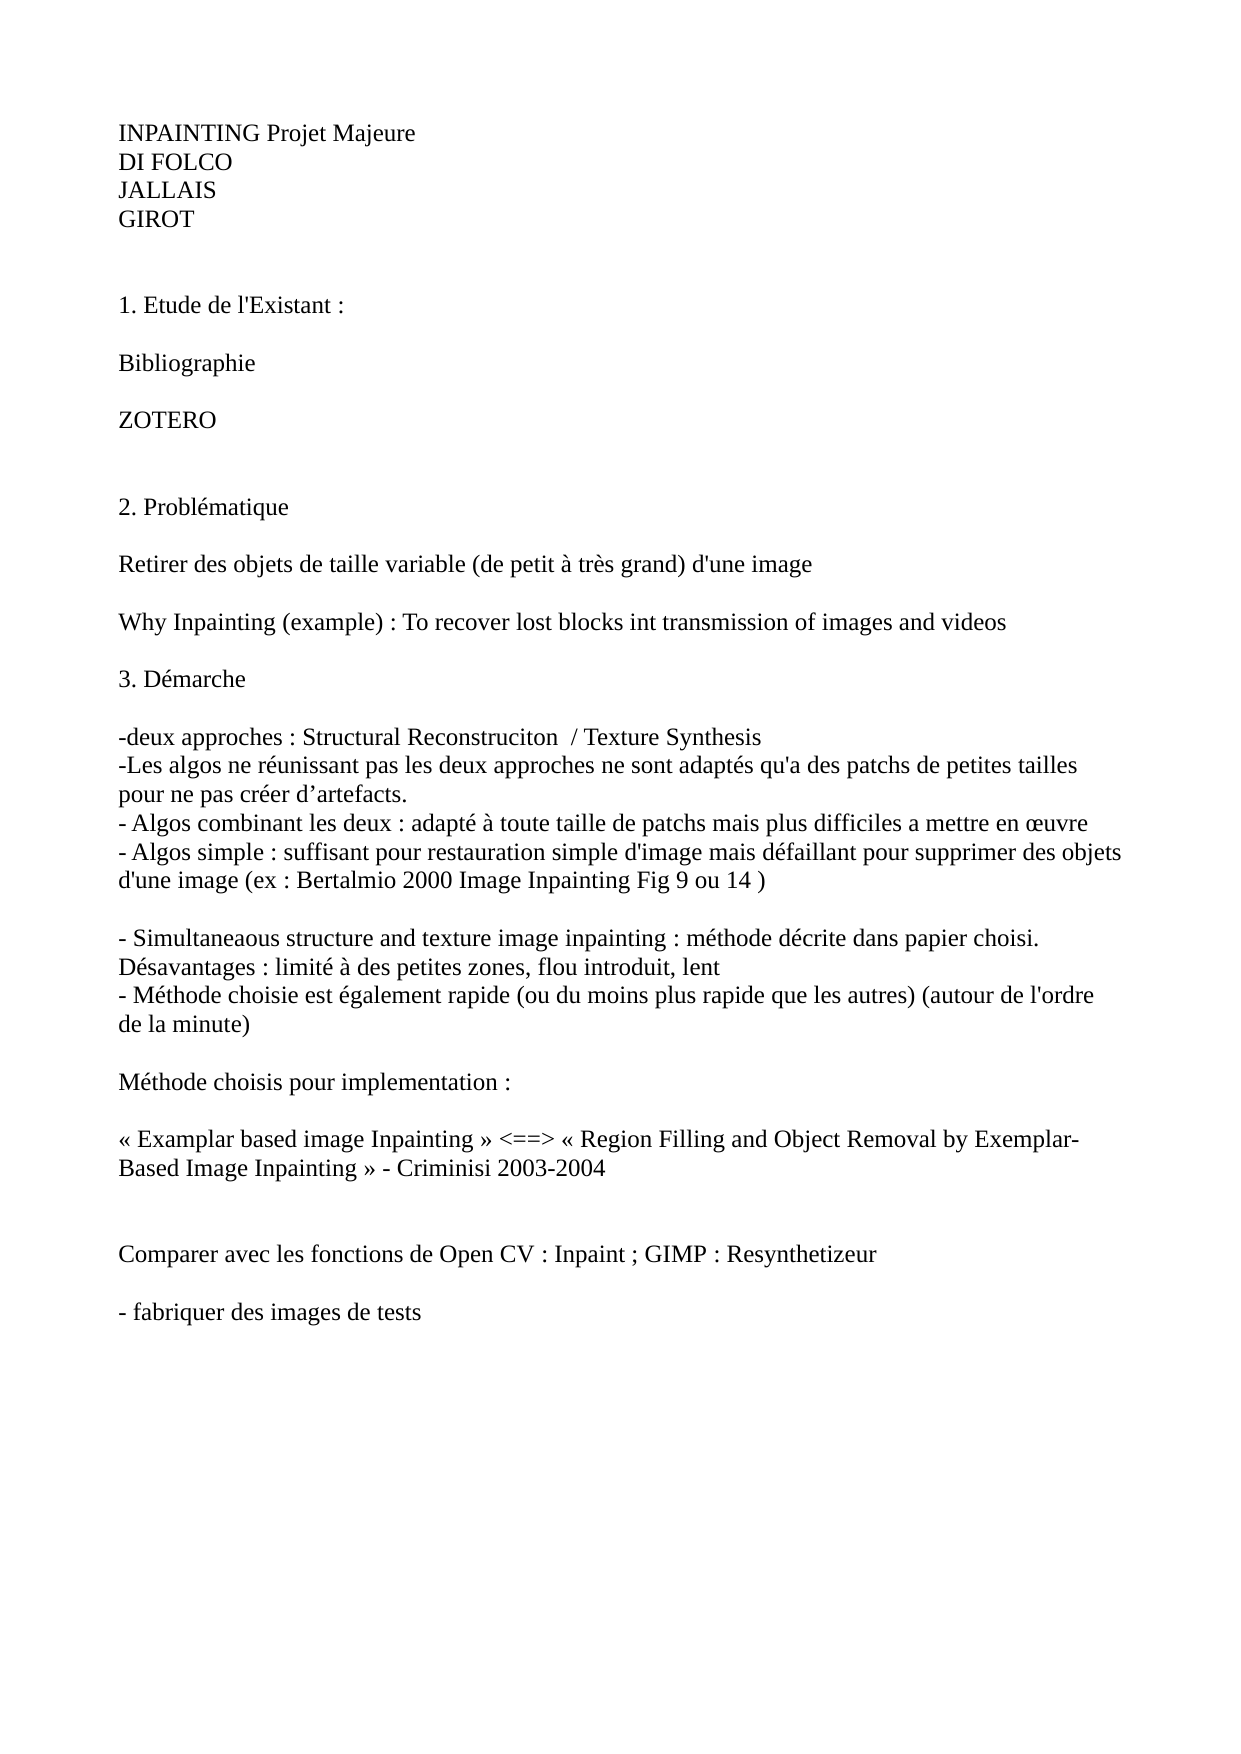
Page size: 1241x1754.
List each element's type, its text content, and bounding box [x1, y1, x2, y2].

text Bibliographie [118, 348, 1122, 377]
text ZOTERO [118, 406, 1122, 434]
text - Méthode choisie est également rapide (ou du moins plus rapide que les autres) (autour de l'ordre de la minute) [118, 981, 1122, 1038]
text 3. Démarche [118, 664, 1122, 693]
text - Algos simple : suffisant pour restauration simple d'image mais défaillant pour supprimer des objets d'une image (ex : Bertalmio 2000 Image Inpainting Fig 9 ou 14 ) [118, 837, 1122, 894]
text 2. Problématique [118, 492, 1122, 521]
text « Examplar based image Inpainting » <==> « Region Filling and Object Removal by Exemplar-Based Image Inpainting » - Criminisi 2003-2004 [118, 1124, 1122, 1182]
text - fabriquer des images de tests [118, 1297, 1122, 1326]
text Retirer des objets de taille variable (de petit à très grand) d'une image [118, 549, 1122, 578]
text DI FOLCO [118, 147, 1122, 176]
text Comparer avec les fonctions de Open CV : Inpaint ; GIMP : Resynthetizeur [118, 1239, 1122, 1268]
text Why Inpainting (example) : To recover lost blocks int transmission of images and videos [118, 607, 1122, 636]
text 1. Etude de l'Existant : [118, 291, 1122, 319]
text - Simultaneaous structure and texture image inpainting : méthode décrite dans papier choisi. Désavantages : limité à des petites zones, flou introduit, lent [118, 923, 1122, 981]
text Méthode choisis pour implementation : [118, 1067, 1122, 1096]
text JALLAIS [118, 176, 1122, 204]
text - Algos combinant les deux : adapté à toute taille de patchs mais plus difficiles a mettre en œuvre [118, 808, 1122, 837]
text -Les algos ne réunissant pas les deux approches ne sont adaptés qu'a des patchs de petites tailles pour ne pas créer d’artefacts. [118, 751, 1122, 808]
text INPAINTING Projet Majeure [118, 118, 1122, 147]
text GIROT [118, 204, 1122, 233]
text -deux approches : Structural Reconstruciton / Texture Synthesis [118, 722, 1122, 751]
